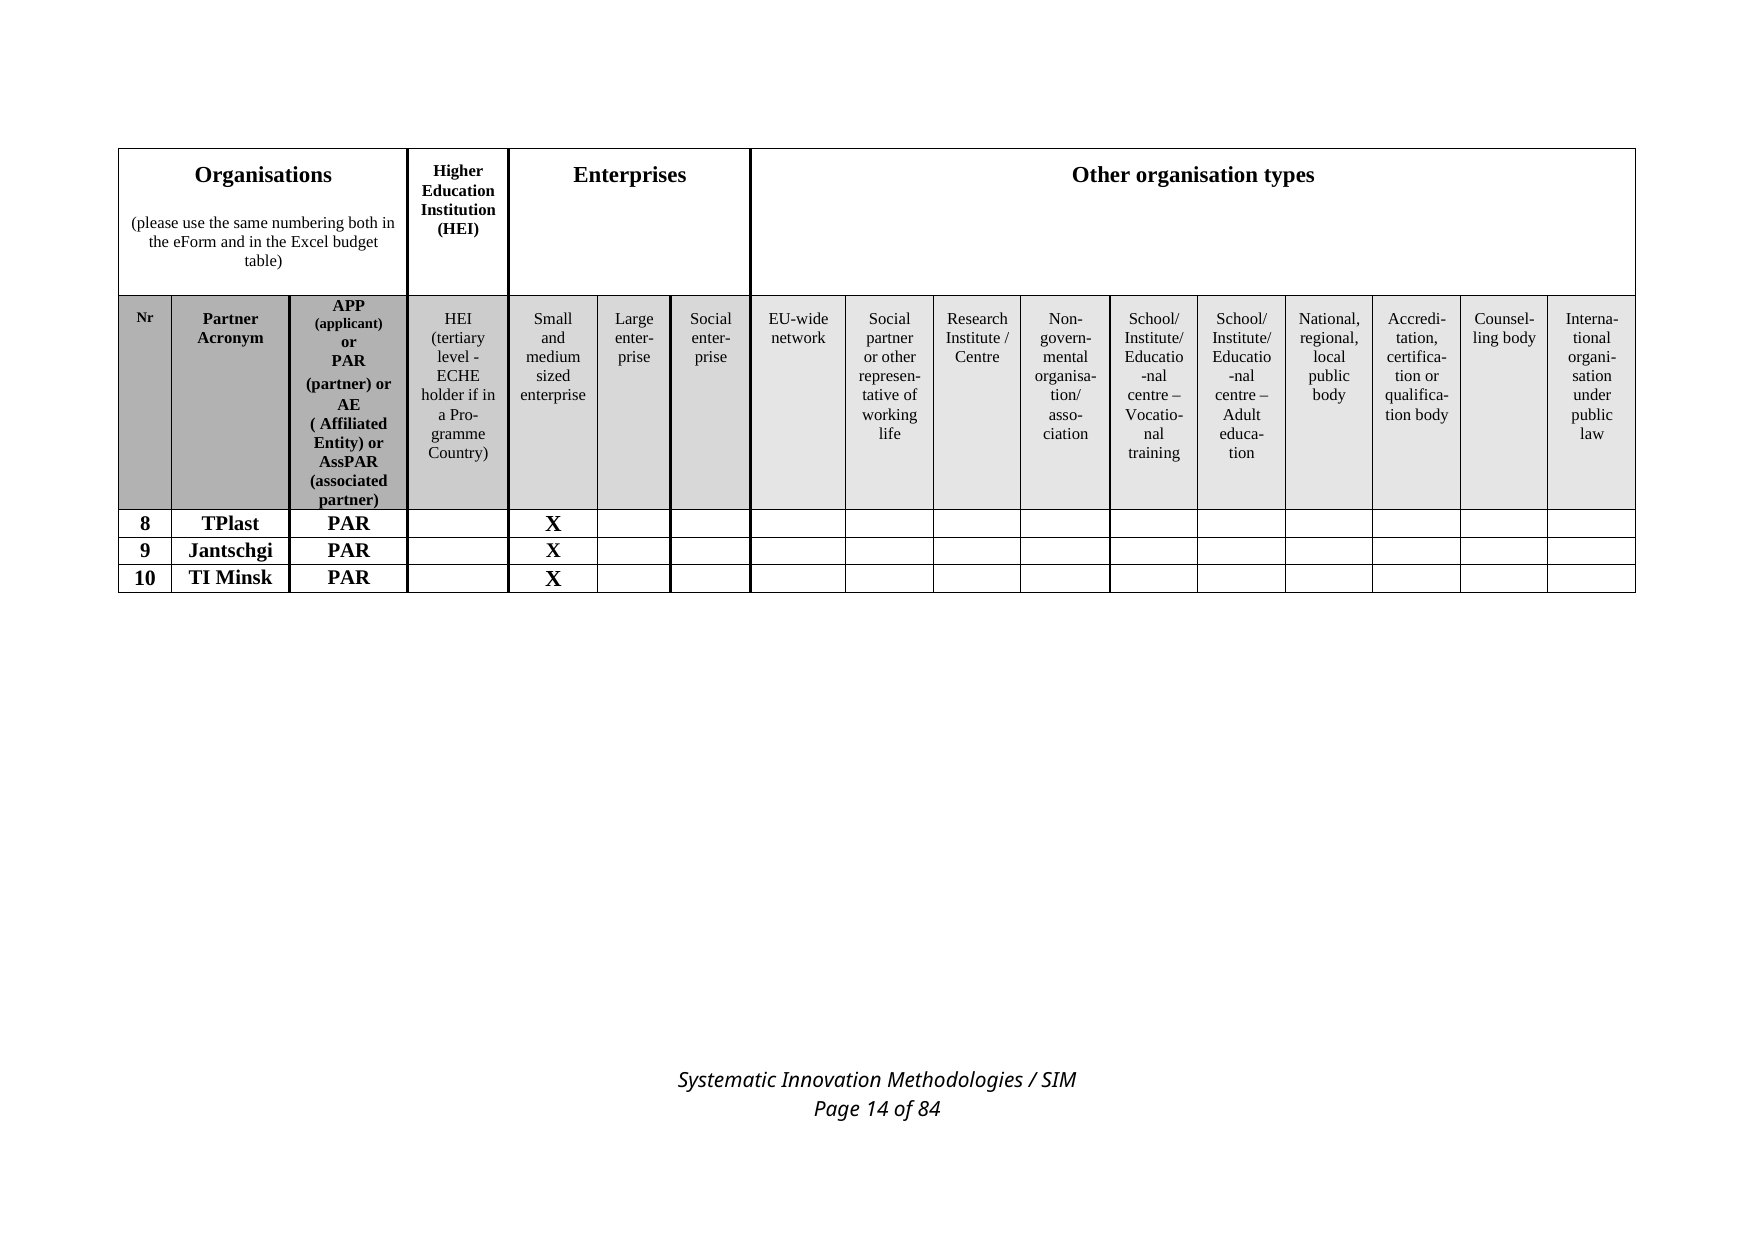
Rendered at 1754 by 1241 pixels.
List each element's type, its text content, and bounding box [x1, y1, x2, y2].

table_cell [1198, 565, 1285, 592]
table_cell [846, 565, 933, 592]
table_cell Large enter­prise [598, 296, 669, 509]
table_cell [1548, 538, 1635, 564]
table_cell [1461, 510, 1547, 537]
table_cell 8 [119, 510, 171, 537]
table_cell [1461, 538, 1547, 564]
table_cell PAR [291, 565, 406, 592]
table_cell Jantschgi [172, 538, 288, 564]
table_cell X [510, 538, 597, 564]
table_header Higher Edu­cation Institu­tion (HEI) [409, 149, 507, 295]
table_cell X [510, 510, 597, 537]
table_cell [846, 538, 933, 564]
table_cell [598, 510, 669, 537]
table_cell Interna­tional organi­sation under public law [1548, 296, 1635, 509]
table_cell Counsel-ling body [1461, 296, 1547, 509]
table_cell Small and medium sized enterprise [510, 296, 597, 509]
table_cell [1548, 510, 1635, 537]
table_cell X [510, 565, 597, 592]
table_cell Accredi­tation, certifica-tion or qualifica-tion body [1373, 296, 1460, 509]
table_cell [1198, 538, 1285, 564]
table_cell [934, 538, 1020, 564]
table_cell [672, 538, 749, 564]
table_cell [1021, 510, 1109, 537]
table_cell [1548, 565, 1635, 592]
table_cell [1111, 538, 1197, 564]
table_cell [1111, 510, 1197, 537]
table_cell Nr [119, 296, 171, 509]
table_cell [598, 565, 669, 592]
table_cell [1286, 565, 1372, 592]
table_cell School/ Institute/ Educatio-nal centre – Adult educa­tion [1198, 296, 1285, 509]
table_cell [409, 538, 507, 564]
table_cell [934, 565, 1020, 592]
table_cell [1021, 538, 1109, 564]
table_cell [409, 510, 507, 537]
table_header Other organisation types [752, 149, 1635, 295]
table_cell EU-wide network [752, 296, 845, 509]
table_cell PAR [291, 538, 406, 564]
table_cell [409, 565, 507, 592]
table_header Enterprises [510, 149, 749, 295]
table_header Organisations (please use the same numbering both in the eForm and in the Excel budget table) [119, 149, 406, 295]
table_cell PAR [291, 510, 406, 537]
table_cell Research Institute /Centre [934, 296, 1020, 509]
table_cell [752, 538, 845, 564]
table_cell 10 [119, 565, 171, 592]
table_cell [598, 538, 669, 564]
table_cell [1373, 538, 1460, 564]
table_cell [1286, 538, 1372, 564]
table_cell TI Minsk [172, 565, 288, 592]
table_cell School/ Institute/ Educatio-nal centre – Vocatio­nal training [1111, 296, 1197, 509]
table_cell Partner Acronym [172, 296, 288, 509]
table_cell [1461, 565, 1547, 592]
table_cell National, regional, local public body [1286, 296, 1372, 509]
table_cell HEI (tertiary level - ECHE holder if in a Pro­gramme Country) [409, 296, 507, 509]
table_cell [1111, 565, 1197, 592]
table_cell [672, 565, 749, 592]
table_cell [752, 510, 845, 537]
table_cell [846, 510, 933, 537]
table_cell Social enter­prise [672, 296, 749, 509]
table_cell [934, 510, 1020, 537]
table_cell [752, 565, 845, 592]
table_cell [1198, 510, 1285, 537]
table_cell [1373, 510, 1460, 537]
table_cell [1373, 565, 1460, 592]
table_cell APP (applicant) or PAR (partner) or AE ( Affiliated Entity) or AssPAR (associated partner) [291, 296, 406, 509]
table_cell [1021, 565, 1109, 592]
table_cell [672, 510, 749, 537]
table_cell [1286, 510, 1372, 537]
table_cell Social partner or other represen­tative of working life [846, 296, 933, 509]
table_cell 9 [119, 538, 171, 564]
table_cell Non-govern-mental organisa-tion/ asso-ciation [1021, 296, 1109, 509]
table_cell TPlast [172, 510, 288, 537]
